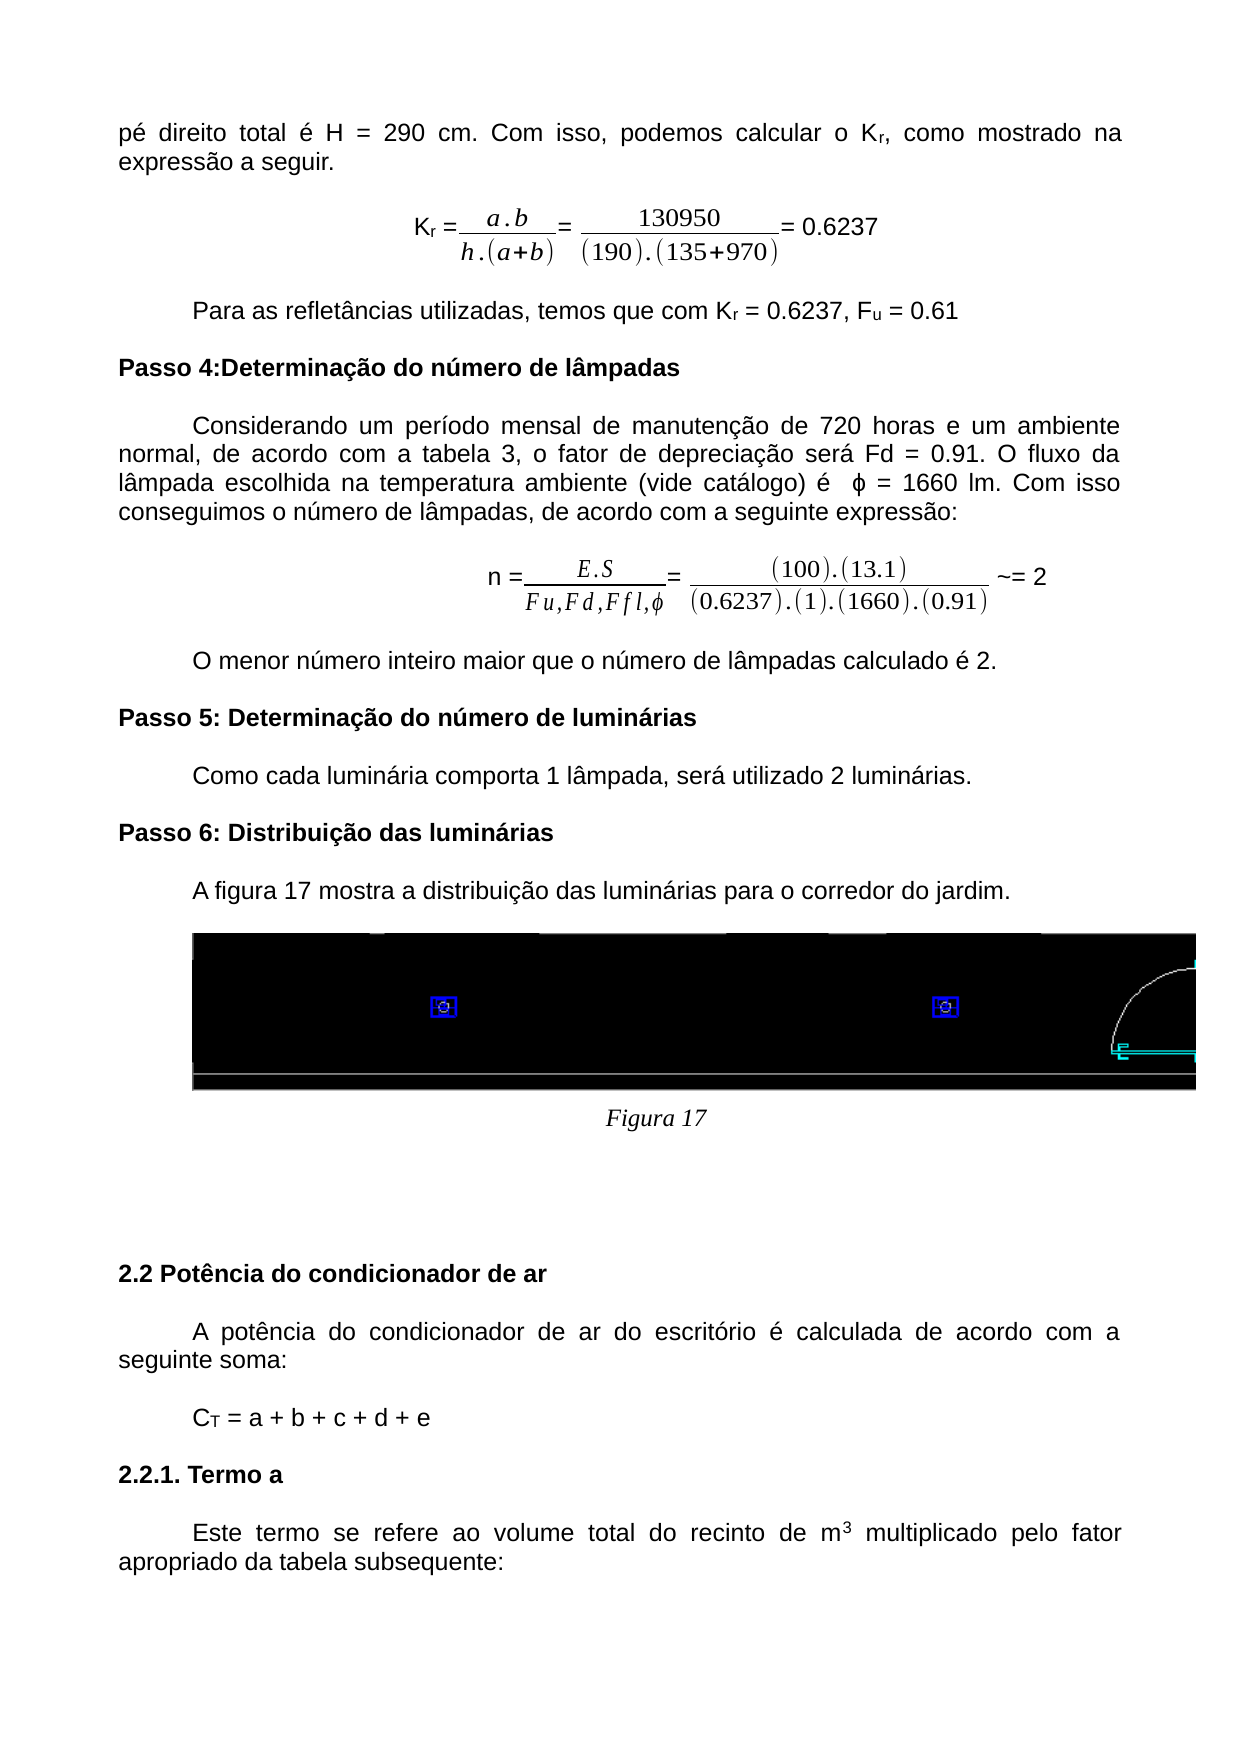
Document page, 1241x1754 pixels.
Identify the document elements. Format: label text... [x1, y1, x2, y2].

text Figura 17 [118, 1103, 1122, 1132]
text A potência do condicionador de ar do escritório é calculada de acordo com a seguinte soma: [118, 1317, 1122, 1374]
text pé direito total é H = 290 cm. Com isso, podemos calcular o Kr, como mostrado na expressão a seguir. [118, 118, 1122, 176]
text Este termo se refere ao volume total do recinto de m3 multiplicado pelo fator apropriado da tabela subsequente: [118, 1518, 1122, 1575]
text Passo 6: Distribuição das luminárias [118, 818, 1122, 847]
text 2.2 Potência do condicionador de ar [118, 1259, 1122, 1288]
text Kr == = 0.6237 [118, 204, 1122, 267]
text A figura 17 mostra a distribuição das luminárias para o corredor do jardim. [118, 876, 1122, 904]
text Considerando um período mensal de manutenção de 720 horas e um ambiente normal, de acordo com a tabela 3, o fator de depreciação será Fd = 0.91. O fluxo da lâmpada escolhida na temperatura ambiente (vide catálogo) é ϕ = 1660 lm. Com isso conseguimos o número de lâmpadas, de acordo com a seguinte expressão: [118, 411, 1122, 526]
text Para as refletâncias utilizadas, temos que com Kr = 0.6237, Fu = 0.61 [118, 296, 1122, 324]
text Como cada luminária comporta 1 lâmpada, será utilizado 2 luminárias. [118, 761, 1122, 789]
text n == ~= 2 [118, 554, 1122, 617]
text 2.2.1. Termo a [118, 1460, 1122, 1489]
text O menor número inteiro maior que o número de lâmpadas calculado é 2. [118, 646, 1122, 674]
text CT = a + b + c + d + e [118, 1403, 1122, 1432]
text Passo 4:Determinação do número de lâmpadas [118, 353, 1122, 382]
text Passo 5: Determinação do número de luminárias [118, 703, 1122, 732]
